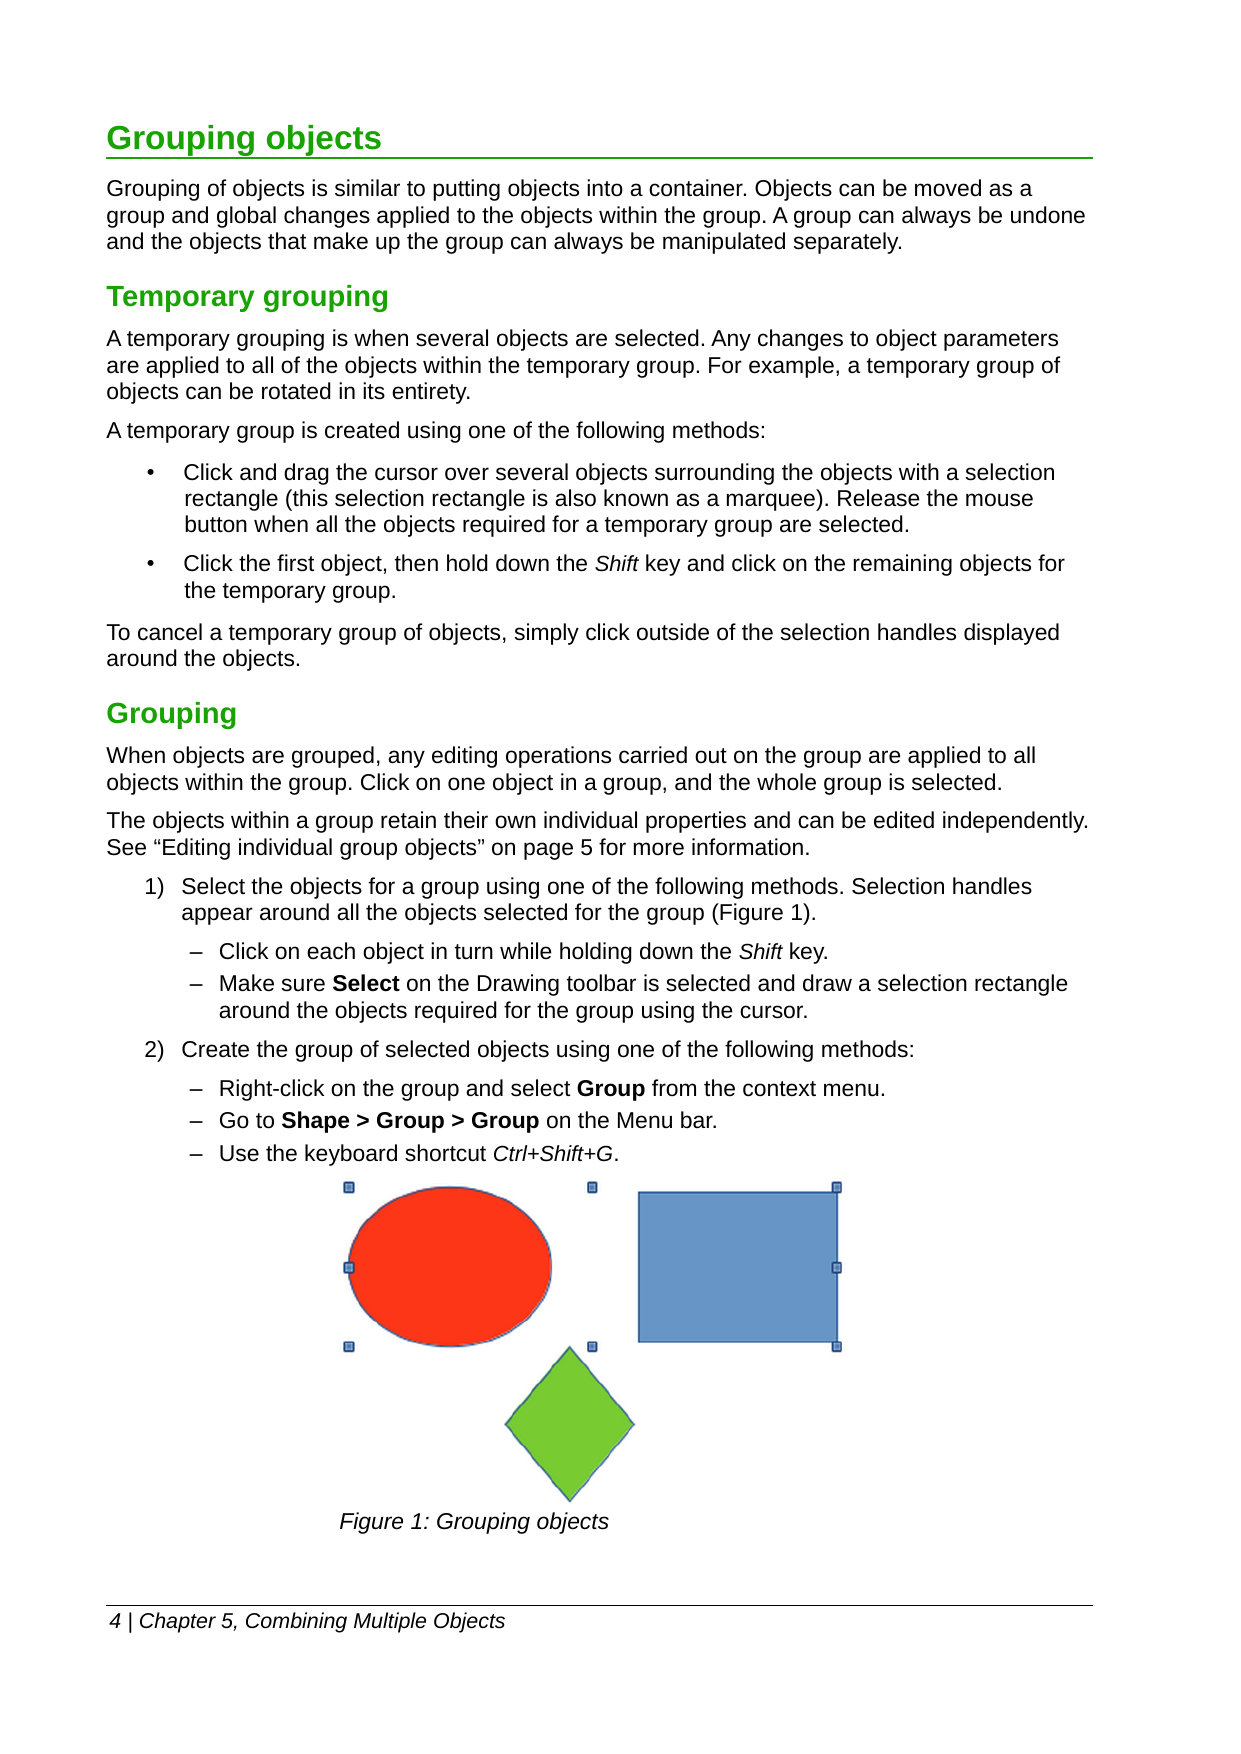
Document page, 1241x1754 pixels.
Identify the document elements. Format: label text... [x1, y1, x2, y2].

list Click the first object, then hold down the Shift key and click on the remaining objects for the temporary group. [144, 547, 1093, 606]
list Create the group of selected objects using one of the following methods: [164, 1036, 1093, 1062]
text A temporary grouping is when several objects are selected. Any changes to object parameters are applied to all of the objects within the temporary group. For example, a temporary group of objects can be rotated in its entirety. [106, 325, 1093, 404]
subtitle Temporary grouping [106, 279, 1093, 313]
text Figure 1: Grouping objects [339, 1508, 860, 1534]
subtitle Grouping [106, 696, 1093, 730]
text Grouping of objects is similar to putting objects into a container. Objects can be moved as a group and global changes applied to the objects within the group. A group can always be undone and the objects that make up the group can always be manipulated separately. [106, 175, 1093, 254]
picture [339, 1178, 860, 1508]
list Right-click on the group and select Group from the context menu. [189, 1074, 1093, 1101]
list Use the keyboard shortcut Ctrl+Shift+G. [189, 1140, 1093, 1166]
text When objects are grouped, any editing operations carried out on the group are applied to all objects within the group. Click on one object in a group, and the whole group is selected. [106, 742, 1093, 795]
list Click and drag the cursor over several objects surrounding the objects with a selection rectangle (this selection rectangle is also known as a marquee). Release the mouse button when all the objects required for a temporary group are selected. [144, 456, 1093, 538]
list Go to Shape > Group > Group on the Menu bar. [189, 1107, 1093, 1133]
text To cancel a temporary group of objects, simply click outside of the selection handles displayed around the objects. [106, 618, 1093, 671]
list Select the objects for a group using one of the following methods. Selection handles appear around all the objects selected for the group (Figure 1). [164, 873, 1093, 925]
subtitle Grouping objects [106, 118, 1093, 157]
list Make sure Select on the Drawing toolbar is selected and draw a selection rectangle around the objects required for the group using the cursor. [189, 970, 1093, 1023]
text The objects within a group retain their own individual properties and can be edited independently. See “Editing individual group objects” on page 5 for more information. [106, 807, 1093, 860]
text A temporary group is created using one of the following methods: [106, 417, 1093, 443]
list Click on each object in turn while holding down the Shift key. [189, 938, 1093, 964]
